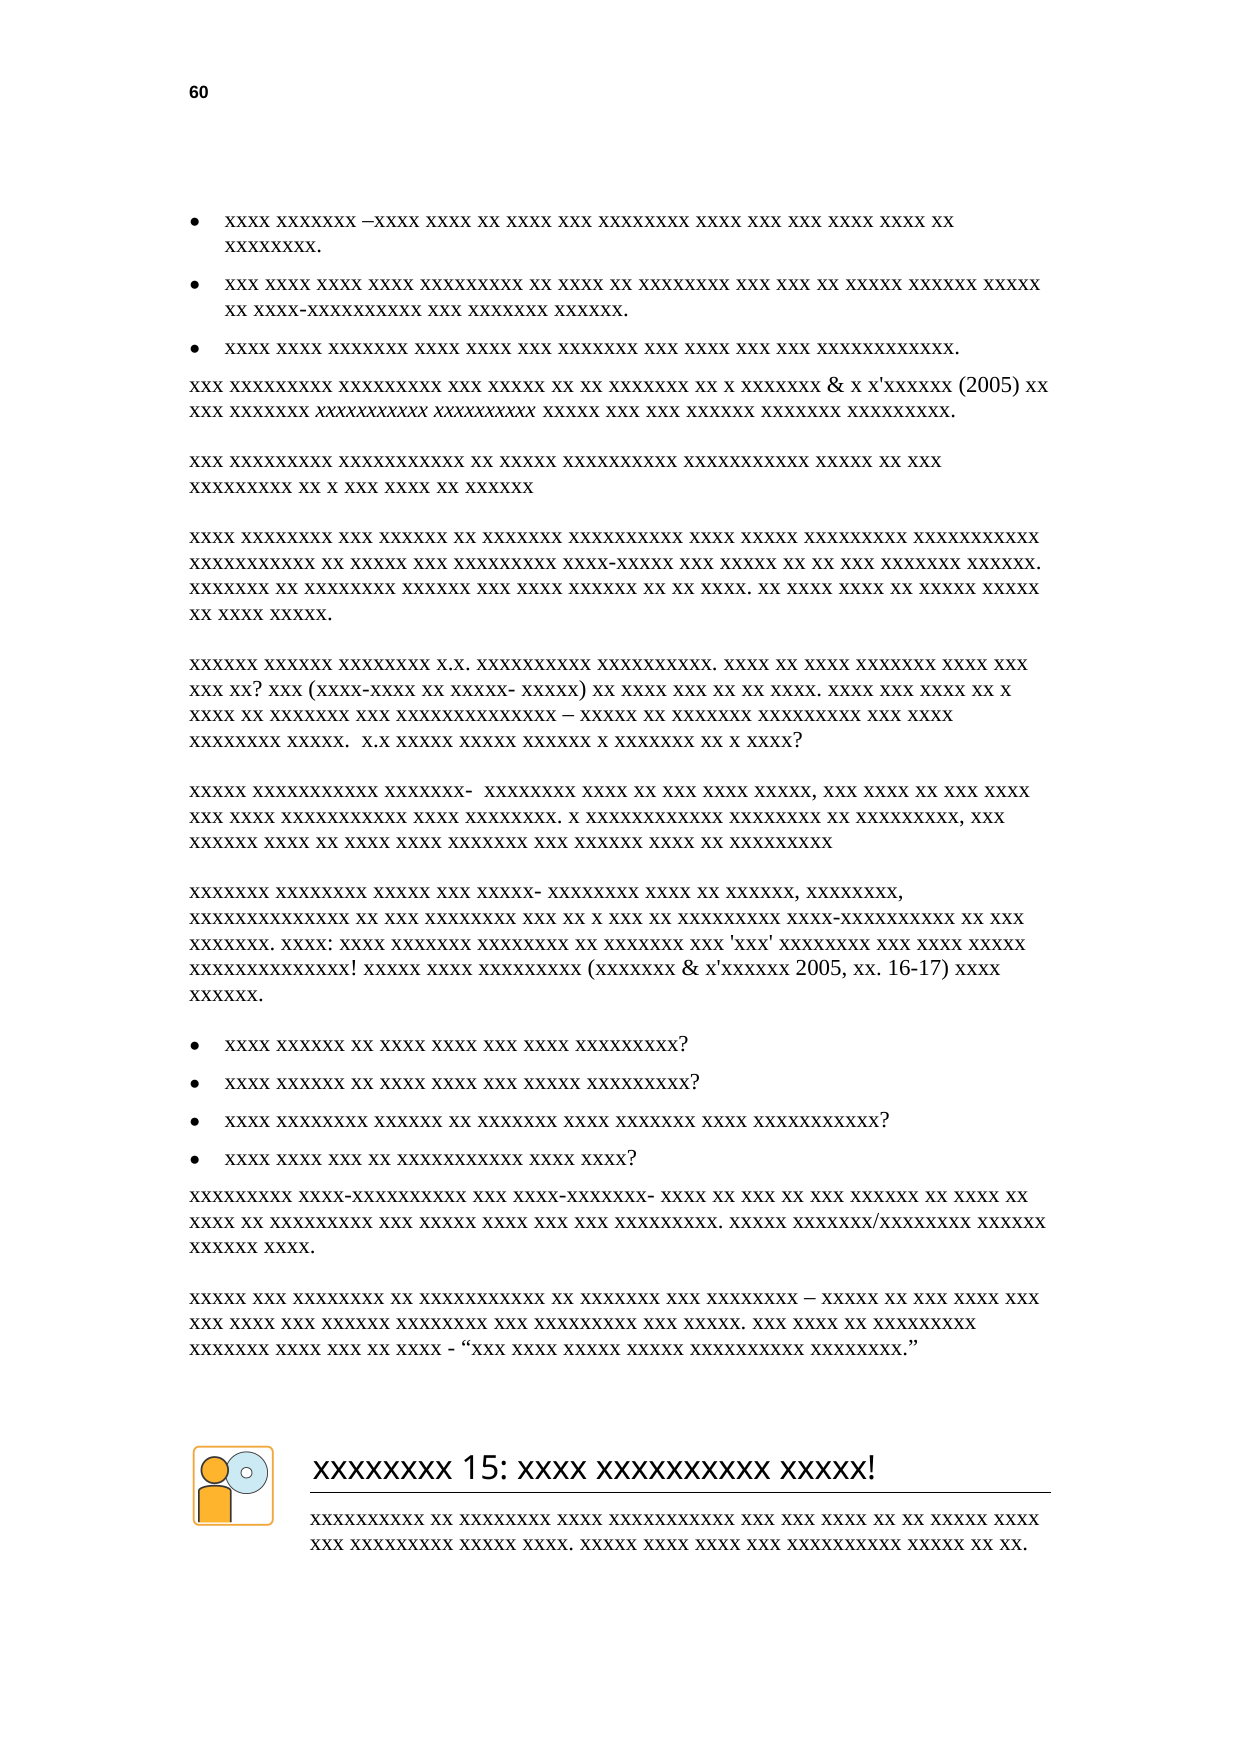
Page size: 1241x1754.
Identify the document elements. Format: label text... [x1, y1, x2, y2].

table_header [189, 1435, 309, 1561]
list xxxx xxxxxx xx xxxx xxxx xxx xxxx xxxxxxxxx? [189, 1031, 1051, 1056]
table_header [310, 1493, 1051, 1498]
text xxx xxxxxxxxx xxxxxxxxx xxx xxxxx xx xx xxxxxxx xx x xxxxxxx & x x'xxxxxx (2005) xx xxx xxxxxxx xxxxxxxxxxx xxxxxxxxxx xxxxx xxx xxx xxxxxx xxxxxxx xxxxxxxxx. [189, 372, 1051, 423]
table_cell xxxxxxxxxx xx xxxxxxxx xxxx xxxxxxxxxxx xxx xxx xxxx xx xx xxxxx xxxx xxx xxxxxxxxx xxxxx xxxx. xxxxx xxxx xxxx xxx xxxxxxxxxx xxxxx xx xx. [310, 1499, 1051, 1561]
list xxxx xxxxxxx –xxxx xxxx xx xxxx xxx xxxxxxxx xxxx xxx xxx xxxx xxxx xx xxxxxxxx. [189, 207, 1051, 258]
text xxxxxxx xxxxxxxx xxxxx xxx xxxxx- xxxxxxxx xxxx xx xxxxxx, xxxxxxxx, xxxxxxxxxxxxxx xx xxx xxxxxxxx xxx xx x xxx xx xxxxxxxxx xxxx-xxxxxxxxxx xx xxx xxxxxxx. xxxx: xxxx xxxxxxx xxxxxxxx xx xxxxxxx xxx 'xxx' xxxxxxxx xxx xxxx xxxxx xxxxxxxxxxxxxx! xxxxx xxxx xxxxxxxxx (xxxxxxx & x'xxxxxx 2005, xx. 16-17) xxxx xxxxxx. [189, 878, 1051, 1006]
list xxxx xxxxxx xx xxxx xxxx xxx xxxxx xxxxxxxxx? [189, 1069, 1051, 1094]
text xxx xxxxxxxxx xxxxxxxxxxx xx xxxxx xxxxxxxxxx xxxxxxxxxxx xxxxx xx xxx xxxxxxxxx xx x xxx xxxx xx xxxxxx [189, 447, 1051, 498]
list xxxx xxxx xxx xx xxxxxxxxxxx xxxx xxxx? [189, 1144, 1051, 1170]
text xxxxx xxx xxxxxxxx xx xxxxxxxxxxx xx xxxxxxx xxx xxxxxxxx – xxxxx xx xxx xxxx xxx xxx xxxx xxx xxxxxx xxxxxxxx xxx xxxxxxxxx xxx xxxxx. xxx xxxx xx xxxxxxxxx xxxxxxx xxxx xxx xx xxxx - “xxx xxxx xxxxx xxxxx xxxxxxxxxx xxxxxxxx.” [189, 1284, 1051, 1360]
text xxxx xxxxxxxx xxx xxxxxx xx xxxxxxx xxxxxxxxxx xxxx xxxxx xxxxxxxxx xxxxxxxxxxx xxxxxxxxxxx xx xxxxx xxx xxxxxxxxx xxxx-xxxxx xxx xxxxx xx xx xxx xxxxxxx xxxxxx. xxxxxxx xx xxxxxxxx xxxxxx xxx xxxx xxxxxx xx xx xxxx. xx xxxx xxxx xx xxxxx xxxxx xx xxxx xxxxx. [189, 523, 1051, 625]
text xxxxx xxxxxxxxxxx xxxxxxx- xxxxxxxx xxxx xx xxx xxxx xxxxx, xxx xxxx xx xxx xxxx xxx xxxx xxxxxxxxxxx xxxx xxxxxxxx. x xxxxxxxxxxxx xxxxxxxx xx xxxxxxxxx, xxx xxxxxx xxxx xx xxxx xxxx xxxxxxx xxx xxxxxx xxxx xx xxxxxxxxx [189, 777, 1051, 853]
picture [188, 1441, 278, 1530]
table_header xxxxxxxx 15: xxxx xxxxxxxxxx xxxxx! [310, 1435, 1051, 1492]
text xxxxxxxxx xxxx-xxxxxxxxxx xxx xxxx-xxxxxxx- xxxx xx xxx xx xxx xxxxxx xx xxxx xx xxxx xx xxxxxxxxx xxx xxxxx xxxx xxx xxx xxxxxxxxx. xxxxx xxxxxxx/xxxxxxxx xxxxxx xxxxxx xxxx. [189, 1182, 1051, 1259]
list xxxx xxxx xxxxxxx xxxx xxxx xxx xxxxxxx xxx xxxx xxx xxx xxxxxxxxxxxx. [189, 334, 1051, 359]
list xxxx xxxxxxxx xxxxxx xx xxxxxxx xxxx xxxxxxx xxxx xxxxxxxxxxx? [189, 1107, 1051, 1132]
list xxx xxxx xxxx xxxx xxxxxxxxx xx xxxx xx xxxxxxxx xxx xxx xx xxxxx xxxxxx xxxxx xx xxxx-xxxxxxxxxx xxx xxxxxxx xxxxxx. [189, 270, 1051, 321]
text xxxxxx xxxxxx xxxxxxxx x.x. xxxxxxxxxx xxxxxxxxxx. xxxx xx xxxx xxxxxxx xxxx xxx xxx xx? xxx (xxxx-xxxx xx xxxxx- xxxxx) xx xxxx xxx xx xx xxxx. xxxx xxx xxxx xx x xxxx xx xxxxxxx xxx xxxxxxxxxxxxxx – xxxxx xx xxxxxxx xxxxxxxxx xxx xxxx xxxxxxxx xxxxx. x.x xxxxx xxxxx xxxxxx x xxxxxxx xx x xxxx? [189, 650, 1051, 752]
